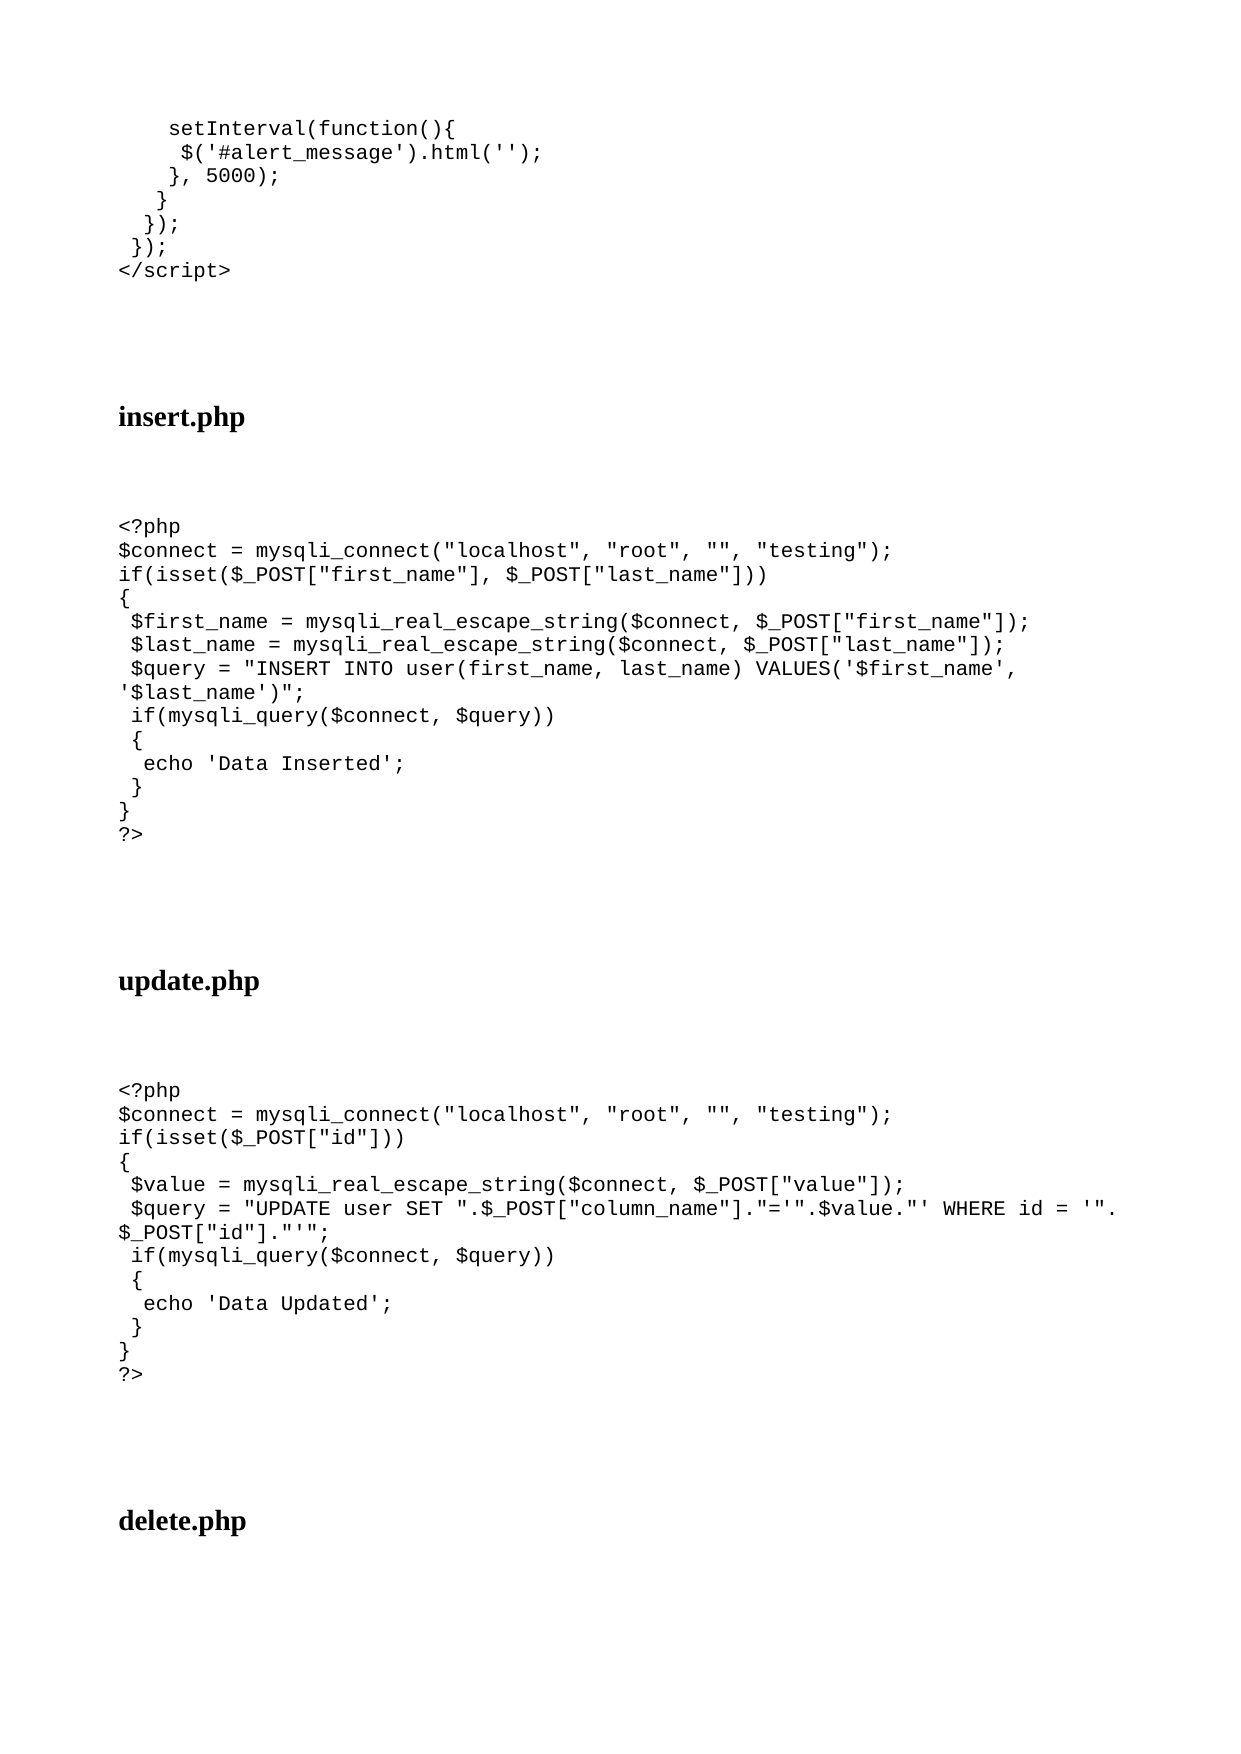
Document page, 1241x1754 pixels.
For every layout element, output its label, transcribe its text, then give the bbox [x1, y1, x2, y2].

text } [118, 800, 1122, 824]
subtitle delete.php [118, 1503, 1122, 1536]
text $query = "INSERT INTO user(first_name, last_name) VALUES('$first_name', '$last_name')"; [118, 658, 1122, 705]
text } [118, 776, 1122, 800]
text $first_name = mysqli_real_escape_string($connect, $_POST["first_name"]); [118, 611, 1122, 634]
text { [118, 729, 1122, 753]
text echo 'Data Inserted'; [118, 753, 1122, 776]
text ?> [118, 1364, 1122, 1387]
text if(mysqli_query($connect, $query)) [118, 705, 1122, 729]
text } [118, 1316, 1122, 1340]
text $connect = mysqli_connect("localhost", "root", "", "testing"); [118, 1103, 1122, 1127]
text <?php [118, 1080, 1122, 1103]
subtitle insert.php [118, 399, 1122, 432]
text echo 'Data Updated'; [118, 1293, 1122, 1316]
text if(mysqli_query($connect, $query)) [118, 1245, 1122, 1269]
text } [118, 189, 1122, 213]
subtitle update.php [118, 963, 1122, 996]
text } [118, 1340, 1122, 1364]
text }, 5000); [118, 165, 1122, 189]
text </script> [118, 260, 1122, 284]
text $connect = mysqli_connect("localhost", "root", "", "testing"); [118, 540, 1122, 563]
text { [118, 587, 1122, 611]
text }); [118, 236, 1122, 260]
text $value = mysqli_real_escape_string($connect, $_POST["value"]); [118, 1174, 1122, 1198]
text setInterval(function(){ [118, 118, 1122, 142]
text $query = "UPDATE user SET ".$_POST["column_name"]."='".$value."' WHERE id = '".$_POST["id"]."'"; [118, 1198, 1122, 1245]
text $last_name = mysqli_real_escape_string($connect, $_POST["last_name"]); [118, 634, 1122, 658]
text if(isset($_POST["first_name"], $_POST["last_name"])) [118, 563, 1122, 587]
text <?php [118, 516, 1122, 540]
text { [118, 1151, 1122, 1174]
text ?> [118, 824, 1122, 847]
text $('#alert_message').html(''); [118, 142, 1122, 165]
text { [118, 1269, 1122, 1293]
text if(isset($_POST["id"])) [118, 1127, 1122, 1151]
text }); [118, 213, 1122, 236]
